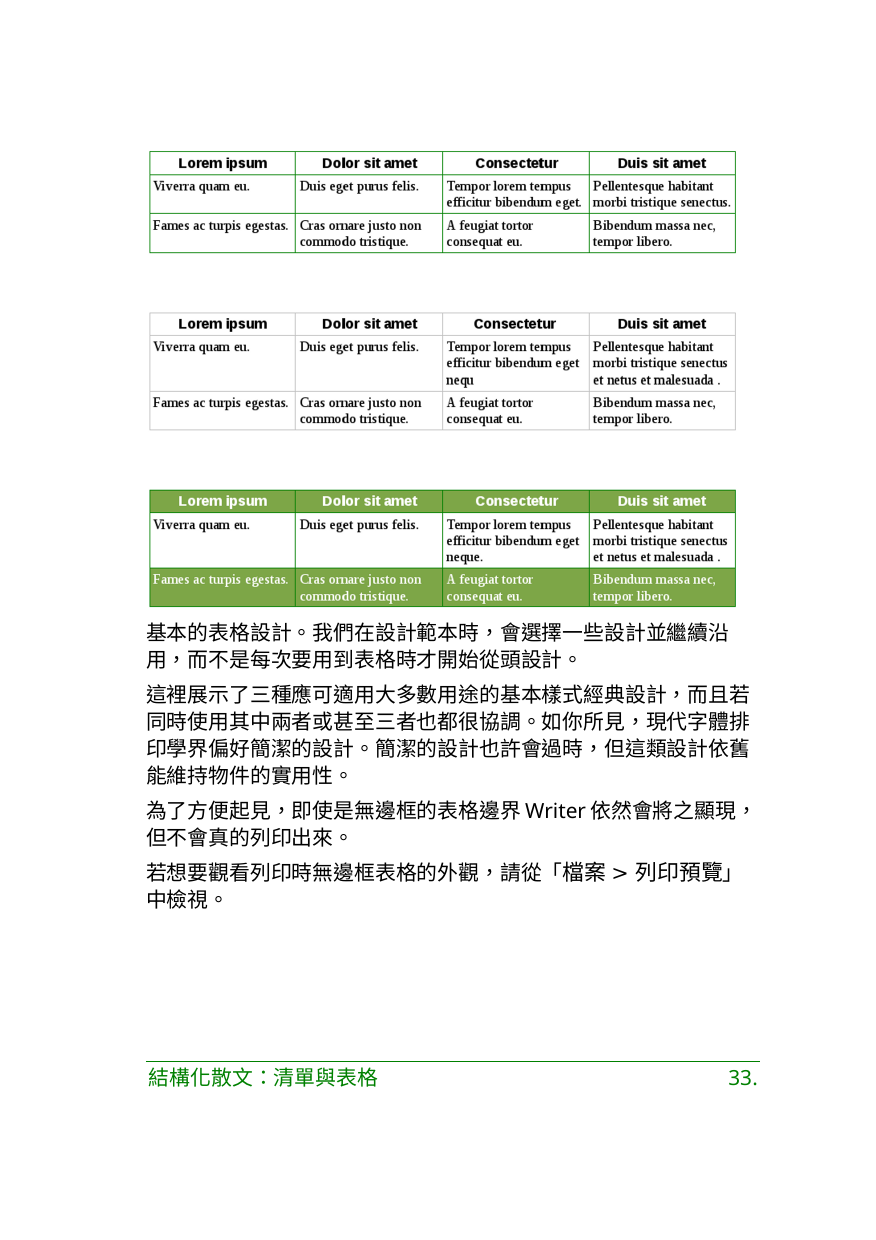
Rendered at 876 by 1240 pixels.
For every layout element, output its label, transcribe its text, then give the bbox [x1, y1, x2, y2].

table_header [739, 146, 760, 611]
picture [145, 145, 739, 611]
table_cell 基本的表格設計。我們在設計範本時，會選擇一些設計並繼續沿用，而不是每次要用到表格時才開始從頭設計。 這裡展示了三種應可適用大多數用途的基本樣式經典設計，而且若同時使用其中兩者或甚至三者也都很協調。如你所見，現代字體排印學界偏好簡潔的設計。簡潔的設計也許會過時，但這類設計依舊能維持物件的實用性。 為了方便起見，即使是無邊框的表格邊界Writer依然會將之顯現，但不會真的列印出來。 若想要觀看列印時無邊框表格的外觀，請從「檔案 > 列印預覽」中檢視。 [146, 611, 760, 913]
